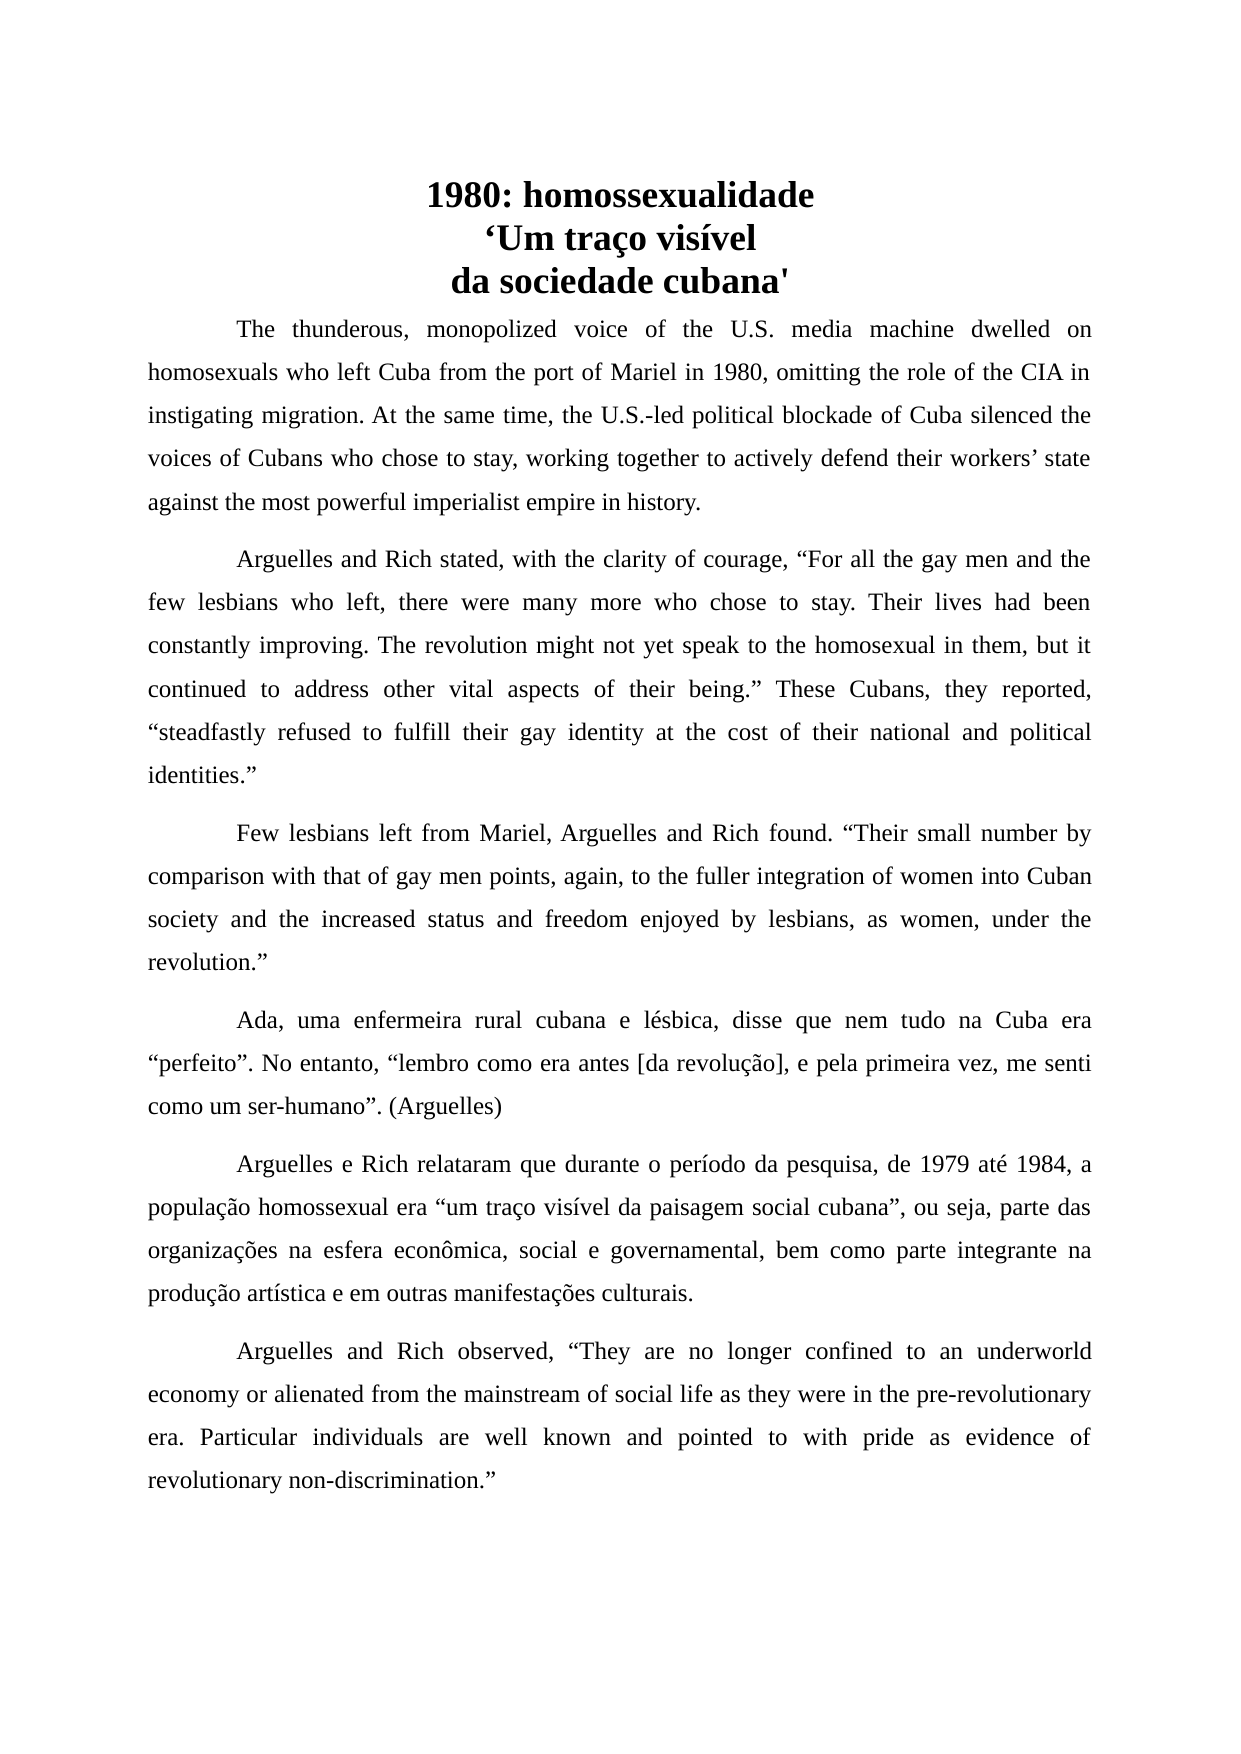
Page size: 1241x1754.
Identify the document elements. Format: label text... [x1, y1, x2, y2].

text Arguelles and Rich stated, with the clarity of courage, “For all the gay men and the few lesbians who left, there were many more who chose to stay. Their lives had been constantly improving. The revolution might not yet speak to the homosexual in them, but it continued to address other vital aspects of their being.” These Cubans, they reported, “steadfastly refused to fulfill their gay identity at the cost of their national and political identities.” [148, 544, 1093, 789]
text The thunderous, monopolized voice of the U.S. media machine dwelled on homosexuals who left Cuba from the port of Mariel in 1980, omitting the role of the CIA in instigating migration. At the same time, the U.S.-led political blockade of Cuba silenced the voices of Cubans who chose to stay, working together to actively defend their workers’ state against the most powerful imperialist empire in history. [148, 314, 1093, 515]
text Few lesbians left from Mariel, Arguelles and Rich found. “Their small number by comparison with that of gay men points, again, to the fuller integration of women into Cuban society and the increased status and freedom enjoyed by lesbians, as women, under the revolution.” [148, 818, 1093, 976]
text Arguelles e Rich relataram que durante o período da pesquisa, de 1979 até 1984, a população homossexual era “um traço visível da paisagem social cubana”, ou seja, parte das organizações na esfera econômica, social e governamental, bem como parte integrante na produção artística e em outras manifestações culturais. [148, 1149, 1093, 1307]
subtitle 1980: homossexualidade ‘Um traço visível da sociedade cubana' [148, 172, 1093, 302]
text Ada, uma enfermeira rural cubana e lésbica, disse que nem tudo na Cuba era “perfeito”. No entanto, “lembro como era antes [da revolução], e pela primeira vez, me senti como um ser-humano”. (Arguelles) [148, 1005, 1093, 1120]
text Arguelles and Rich observed, “They are no longer confined to an underworld economy or alienated from the mainstream of social life as they were in the pre-revolutionary era. Particular individuals are well known and pointed to with pride as evidence of revolutionary non-discrimination.” [148, 1336, 1093, 1494]
